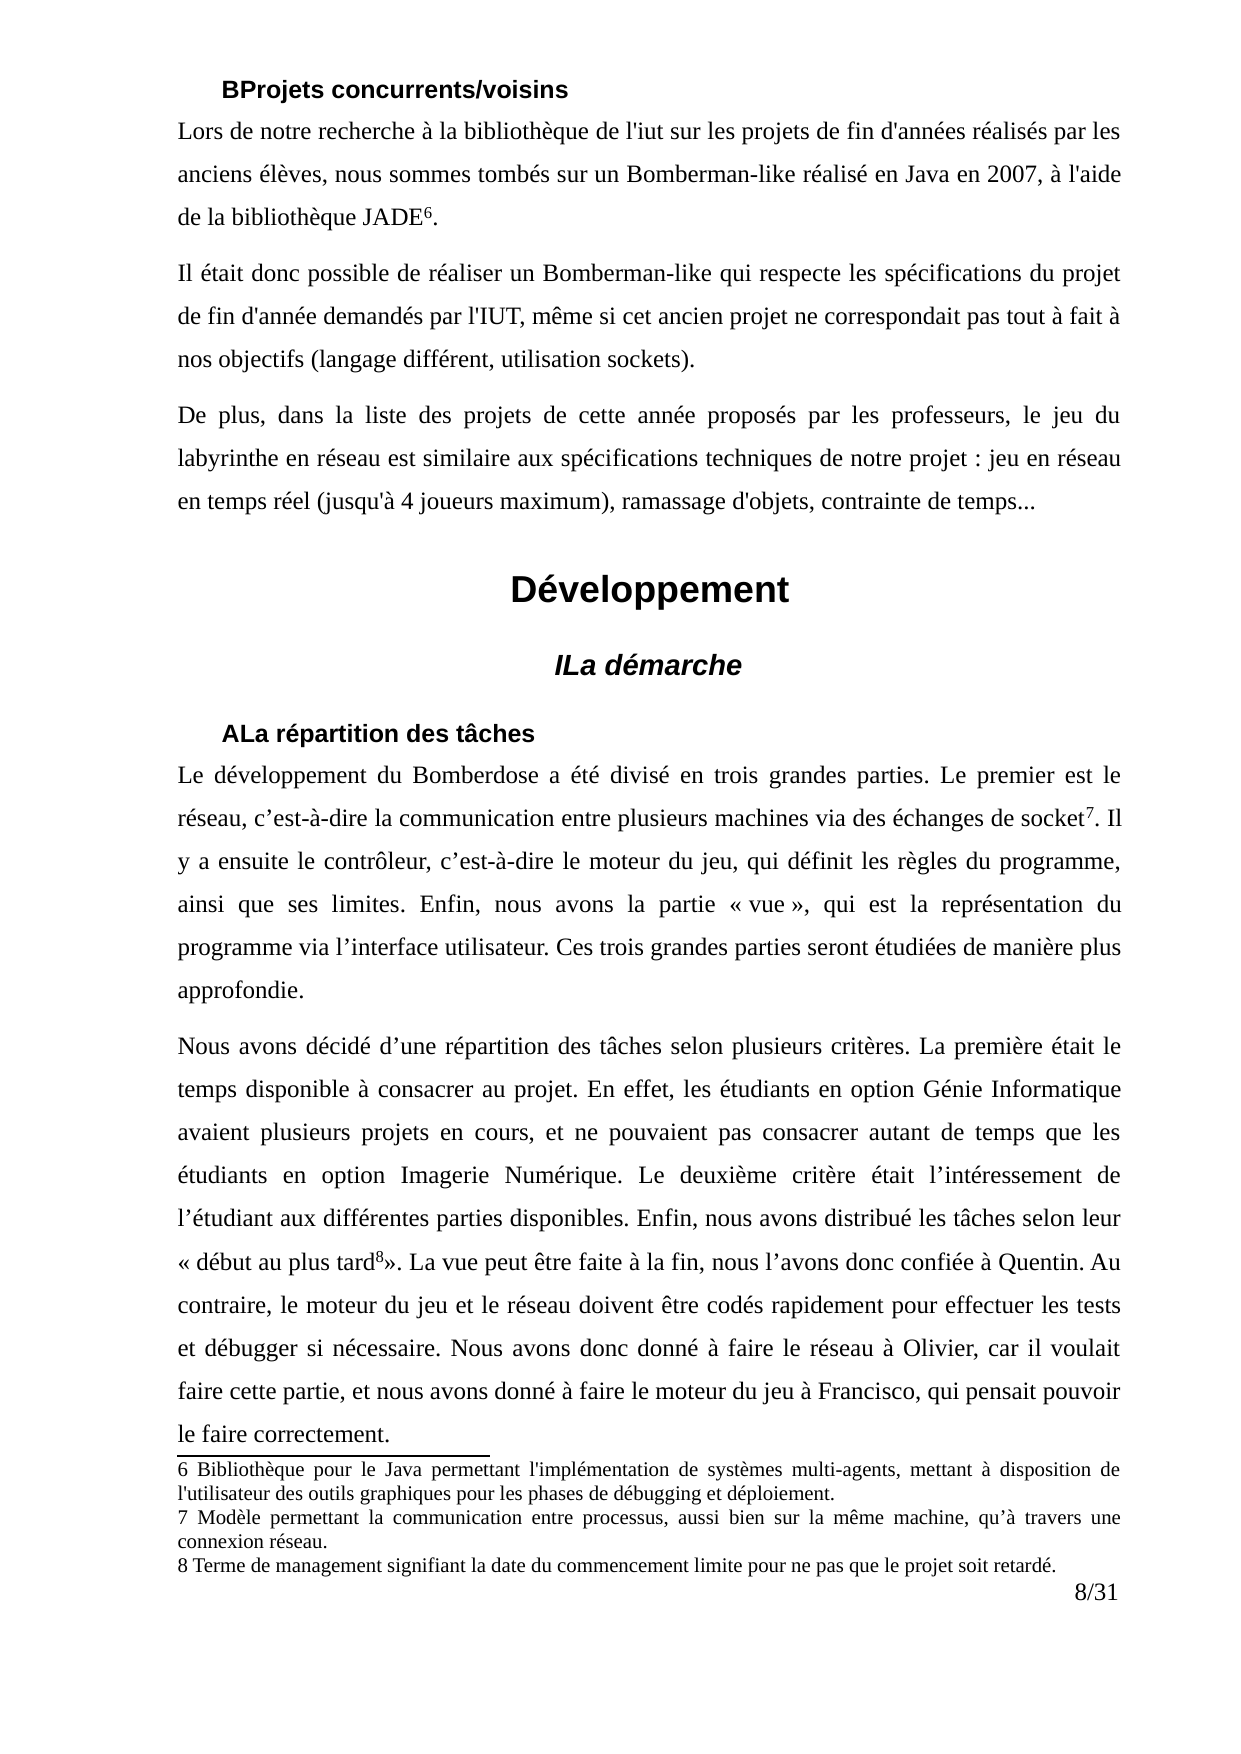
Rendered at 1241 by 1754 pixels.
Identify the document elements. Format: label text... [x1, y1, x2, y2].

text Bibliothèque pour le Java permettant l'implémentation de systèmes multi-agents, mettant à disposition de l'utilisateur des outils graphiques pour les phases de débugging et déploiement. [177, 1457, 1122, 1505]
subtitle Projets concurrents/voisins [177, 75, 1122, 104]
text Modèle permettant la communication entre processus, aussi bien sur la même machine, qu’à travers une connexion réseau. [177, 1505, 1122, 1553]
subtitle La répartition des tâches [177, 718, 1122, 747]
subtitle Développement [177, 567, 1122, 610]
subtitle La démarche [177, 647, 1122, 681]
text Nous avons décidé d’une répartition des tâches selon plusieurs critères. La première était le temps disponible à consacrer au projet. En effet, les étudiants en option Génie Informatique avaient plusieurs projets en cours, et ne pouvaient pas consacrer autant de temps que les étudiants en option Imagerie Numérique. Le deuxième critère était l’intéressement de l’étudiant aux différentes parties disponibles. Enfin, nous avons distribué les tâches selon leur « début au plus tard». La vue peut être faite à la fin, nous l’avons donc confiée à Quentin. Au contraire, le moteur du jeu et le réseau doivent être codés rapidement pour effectuer les tests et débugger si nécessaire. Nous avons donc donné à faire le réseau à Olivier, car il voulait faire cette partie, et nous avons donné à faire le moteur du jeu à Francisco, qui pensait pouvoir le faire correctement. [177, 1031, 1122, 1448]
text De plus, dans la liste des projets de cette année proposés par les professeurs, le jeu du labyrinthe en réseau est similaire aux spécifications techniques de notre projet : jeu en réseau en temps réel (jusqu'à 4 joueurs maximum), ramassage d'objets, contrainte de temps... [177, 400, 1122, 515]
text Lors de notre recherche à la bibliothèque de l'iut sur les projets de fin d'années réalisés par les anciens élèves, nous sommes tombés sur un Bomberman-like réalisé en Java en 2007, à l'aide de la bibliothèque JADE. [177, 116, 1122, 231]
text Le développement du Bomberdose a été divisé en trois grandes parties. Le premier est le réseau, c’est-à-dire la communication entre plusieurs machines via des échanges de socket. Il y a ensuite le contrôleur, c’est-à-dire le moteur du jeu, qui définit les règles du programme, ainsi que ses limites. Enfin, nous avons la partie « vue », qui est la représentation du programme via l’interface utilisateur. Ces trois grandes parties seront étudiées de manière plus approfondie. [177, 760, 1122, 1004]
text Il était donc possible de réaliser un Bomberman-like qui respecte les spécifications du projet de fin d'année demandés par l'IUT, même si cet ancien projet ne correspondait pas tout à fait à nos objectifs (langage différent, utilisation sockets). [177, 258, 1122, 373]
text Terme de management signifiant la date du commencement limite pour ne pas que le projet soit retardé. [177, 1553, 1122, 1577]
